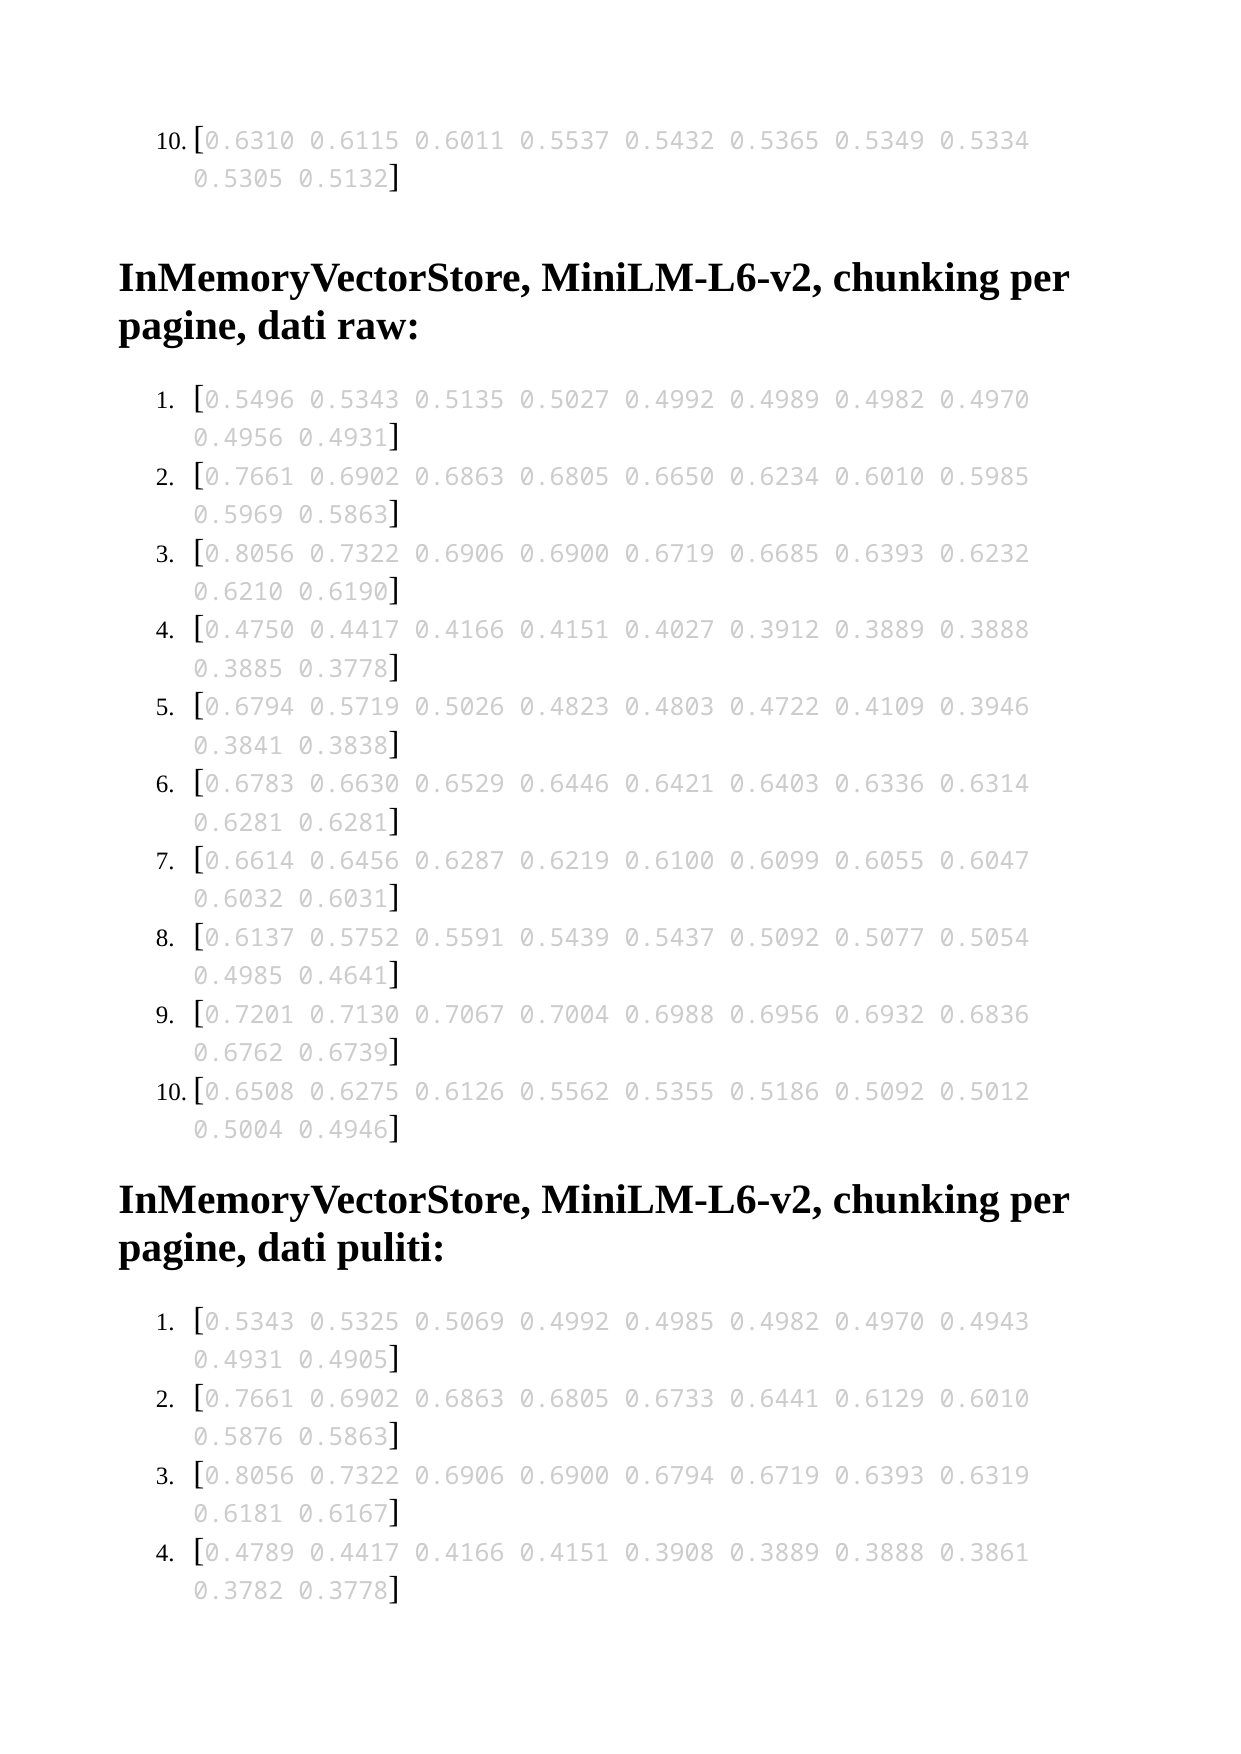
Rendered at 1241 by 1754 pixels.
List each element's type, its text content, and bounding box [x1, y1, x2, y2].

list [0.5343 0.5325 0.5069 0.4992 0.4985 0.4982 0.4970 0.4943 0.4931 0.4905] [156, 1299, 1122, 1376]
list [0.6783 0.6630 0.6529 0.6446 0.6421 0.6403 0.6336 0.6314 0.6281 0.6281] [156, 761, 1122, 838]
list [0.6137 0.5752 0.5591 0.5439 0.5437 0.5092 0.5077 0.5054 0.4985 0.4641] [156, 915, 1122, 992]
list [0.7201 0.7130 0.7067 0.7004 0.6988 0.6956 0.6932 0.6836 0.6762 0.6739] [156, 992, 1122, 1069]
list [0.8056 0.7322 0.6906 0.6900 0.6719 0.6685 0.6393 0.6232 0.6210 0.6190] [156, 531, 1122, 608]
list [0.7661 0.6902 0.6863 0.6805 0.6650 0.6234 0.6010 0.5985 0.5969 0.5863] [156, 454, 1122, 531]
list [0.7661 0.6902 0.6863 0.6805 0.6733 0.6441 0.6129 0.6010 0.5876 0.5863] [156, 1376, 1122, 1453]
list [0.4750 0.4417 0.4166 0.4151 0.4027 0.3912 0.3889 0.3888 0.3885 0.3778] [156, 608, 1122, 684]
list [0.6310 0.6115 0.6011 0.5537 0.5432 0.5365 0.5349 0.5334 0.5305 0.5132] [156, 118, 1122, 195]
list [0.6614 0.6456 0.6287 0.6219 0.6100 0.6099 0.6055 0.6047 0.6032 0.6031] [156, 838, 1122, 915]
list [0.5496 0.5343 0.5135 0.5027 0.4992 0.4989 0.4982 0.4970 0.4956 0.4931] [156, 377, 1122, 454]
list [0.8056 0.7322 0.6906 0.6900 0.6794 0.6719 0.6393 0.6319 0.6181 0.6167] [156, 1453, 1122, 1530]
text InMemoryVectorStore, MiniLM-L6-v2, chunking per pagine, dati raw: [118, 252, 1122, 348]
list [0.6794 0.5719 0.5026 0.4823 0.4803 0.4722 0.4109 0.3946 0.3841 0.3838] [156, 684, 1122, 761]
text InMemoryVectorStore, MiniLM-L6-v2, chunking per pagine, dati puliti: [118, 1174, 1122, 1270]
list [0.4789 0.4417 0.4166 0.4151 0.3908 0.3889 0.3888 0.3861 0.3782 0.3778] [156, 1530, 1122, 1607]
list [0.6508 0.6275 0.6126 0.5562 0.5355 0.5186 0.5092 0.5012 0.5004 0.4946] [156, 1069, 1122, 1146]
